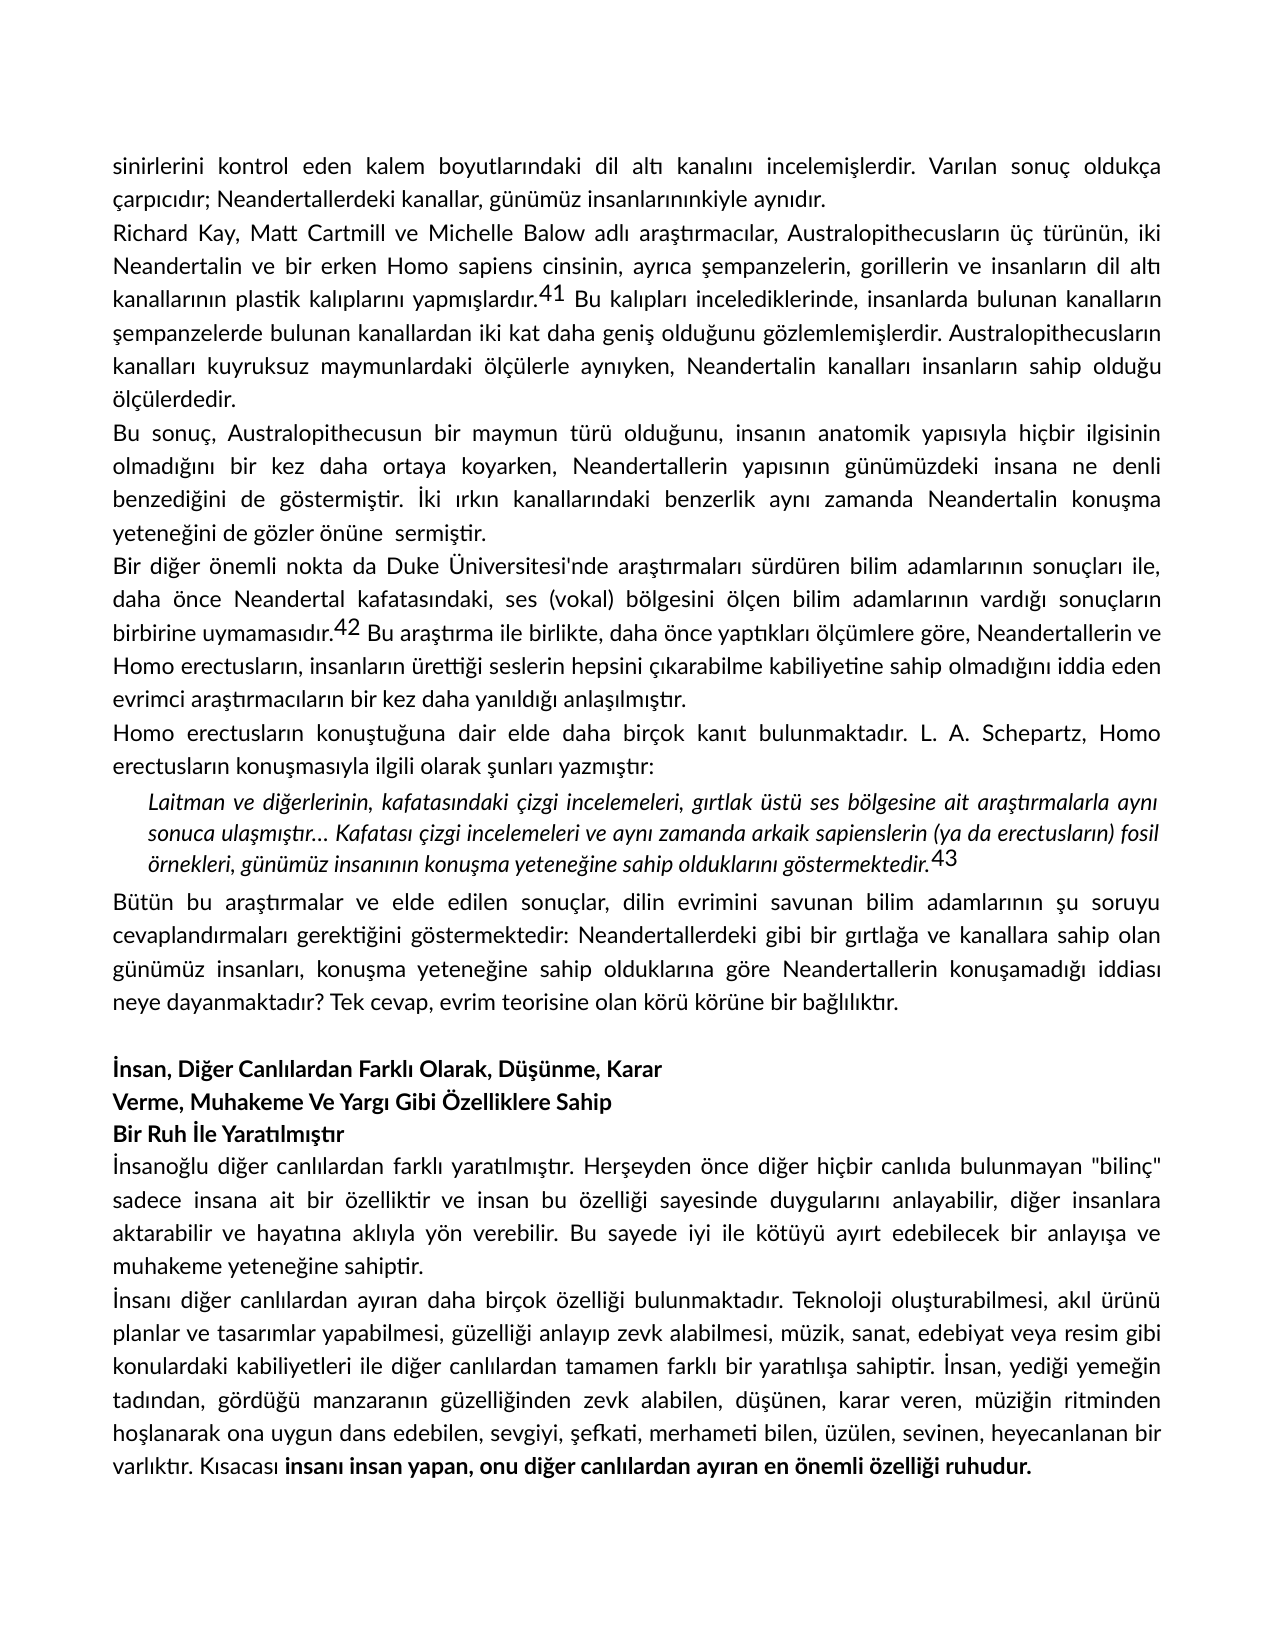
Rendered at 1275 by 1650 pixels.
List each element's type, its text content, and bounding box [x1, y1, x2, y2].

text Laitman ve diğerlerinin, kafatasındaki çizgi incelemeleri, gırtlak üstü ses bölgesine ait araştırmalarla aynı sonuca ulaşmıştır… Kafatası çizgi incelemeleri ve aynı zamanda arkaik sapienslerin (ya da erectusların) fosil örnekleri, günümüz insanının konuşma yeteneğine sahip olduklarını göstermektedir.43 [148, 785, 1162, 879]
text Bu sonuç, Australopithecusun bir maymun türü olduğunu, insanın anatomik yapısıyla hiçbir ilgisinin olmadığını bir kez daha ortaya koyarken, Neandertallerin yapısının günümüzdeki insana ne denli benzediğini de göstermiştir. İki ırkın kanallarındaki benzerlik aynı zamanda Neandertalin konuşma yeteneğini de gözler önüne sermiştir. [112, 414, 1162, 548]
text Bir Ruh İle Yaratılmıştır [112, 1120, 1162, 1148]
text İnsanı diğer canlılardan ayıran daha birçok özelliği bulunmaktadır. Teknoloji oluşturabilmesi, akıl ürünü planlar ve tasarımlar yapabilmesi, güzelliği anlayıp zevk alabilmesi, müzik, sanat, edebiyat veya resim gibi konulardaki kabiliyetleri ile diğer canlılardan tamamen farklı bir yaratılışa sahiptir. İnsan, yediği yemeğin tadından, gördüğü manzaranın güzelliğinden zevk alabilen, düşünen, karar veren, müziğin ritminden hoşlanarak ona uygun dans edebilen, sevgiyi, şefkati, merhameti bilen, üzülen, sevinen, heyecanlanan bir varlıktır. Kısacası insanı insan yapan, onu diğer canlılardan ayıran en önemli özelliği ruhudur. [112, 1281, 1162, 1481]
text Bir diğer önemli nokta da Duke Üniversitesi'nde araştırmaları sürdüren bilim adamlarının sonuçları ile, daha önce Neandertal kafatasındaki, ses (vokal) bölgesini ölçen bilim adamlarının vardığı sonuçların birbirine uymamasıdır.42 Bu araştırma ile birlikte, daha önce yaptıkları ölçümlere göre, Neandertallerin ve Homo erectusların, insanların ürettiği seslerin hepsini çıkarabilme kabiliyetine sahip olmadığını iddia eden evrimci araştırmacıların bir kez daha yanıldığı anlaşılmıştır. [112, 548, 1162, 714]
text Homo erectusların konuştuğuna dair elde daha birçok kanıt bulunmaktadır. L. A. Schepartz, Homo erectusların konuşmasıyla ilgili olarak şunları yazmıştır: [112, 714, 1162, 781]
text sinirlerini kontrol eden kalem boyutlarındaki dil altı kanalını incelemişlerdir. Varılan sonuç oldukça çarpıcıdır; Neandertallerdeki kanallar, günümüz insanlarınınkiyle aynıdır. [112, 148, 1162, 214]
text Verme, Muhakeme Ve Yargı Gibi Özelliklere Sahip [112, 1087, 1162, 1116]
text Richard Kay, Matt Cartmill ve Michelle Balow adlı araştırmacılar, Australopithecusların üç türünün, iki Neandertalin ve bir erken Homo sapiens cinsinin, ayrıca şempanzelerin, gorillerin ve insanların dil altı kanallarının plastik kalıplarını yapmışlardır.41 Bu kalıpları incelediklerinde, insanlarda bulunan kanalların şempanzelerde bulunan kanallardan iki kat daha geniş olduğunu gözlemlemişlerdir. Australopithecusların kanalları kuyruksuz maymunlardaki ölçülerle aynıyken, Neandertalin kanalları insanların sahip olduğu ölçülerdedir. [112, 214, 1162, 414]
text Bütün bu araştırmalar ve elde edilen sonuçlar, dilin evrimini savunan bilim adamlarının şu soruyu cevaplandırmaları gerektiğini göstermektedir: Neandertallerdeki gibi bir gırtlağa ve kanallara sahip olan günümüz insanları, konuşma yeteneğine sahip olduklarına göre Neandertallerin konuşamadığı iddiası neye dayanmaktadır? Tek cevap, evrim teorisine olan körü körüne bir bağlılıktır. [112, 884, 1162, 1017]
text İnsan, Diğer Canlılardan Farklı Olarak, Düşünme, Karar [112, 1055, 1162, 1083]
text İnsanoğlu diğer canlılardan farklı yaratılmıştır. Herşeyden önce diğer hiçbir canlıda bulunmayan "bilinç" sadece insana ait bir özelliktir ve insan bu özelliği sayesinde duygularını anlayabilir, diğer insanlara aktarabilir ve hayatına aklıyla yön verebilir. Bu sayede iyi ile kötüyü ayırt edebilecek bir anlayışa ve muhakeme yeteneğine sahiptir. [112, 1148, 1162, 1281]
